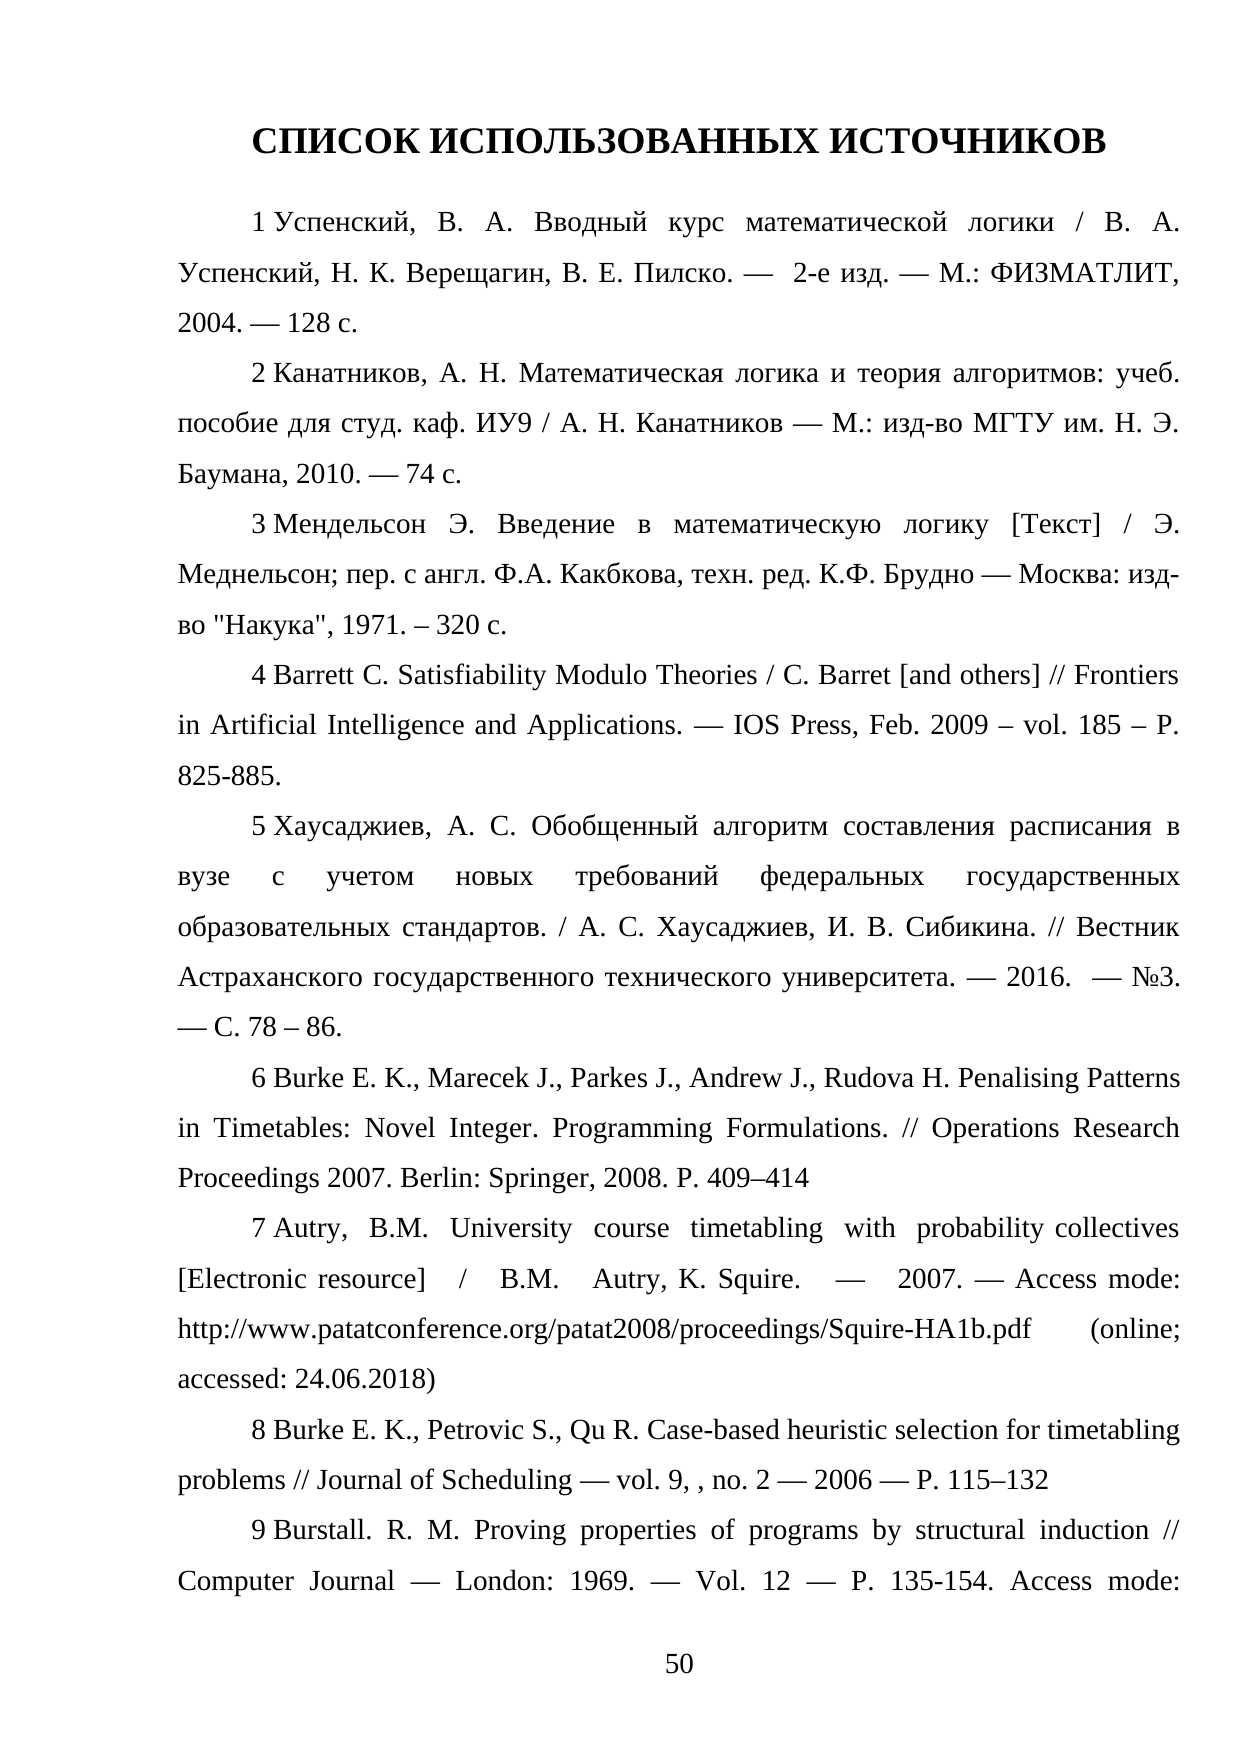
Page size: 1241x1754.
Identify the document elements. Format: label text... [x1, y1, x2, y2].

list Канатников, А. Н. Математическая логика и теория алгоритмов: учеб. пособие для студ. каф. ИУ9 / А. Н. Канатников — М.: изд-во МГТУ им. Н. Э. Баумана, 2010. — 74 с. [177, 355, 1181, 489]
list Autry, B.M. University course timetabling with probability collectives [Electronic resource] / B.M. Autry, K. Squire. — 2007. — Access mode: http://www.patatconference.org/patat2008/proceedings/Squire-HA1b.pdf (online; accessed: 24.06.2018) [177, 1211, 1181, 1395]
list Успенский, В. А. Вводный курс математической логики / В. А. Успенский, Н. К. Верещагин, В. Е. Пилско. — 2-е изд. — М.: ФИЗМАТЛИТ, 2004. — 128 с. [177, 204, 1181, 338]
list Burstall. R. M. Proving properties of programs by structural induction // Computer Journal — London: 1969. — Vol. 12 — P. 135-154. Access mode: [177, 1512, 1181, 1596]
list Burke E. K., Marecek J., Parkes J., Andrew J., Rudova H. Penalising Patterns in Timetables: Novel Integer. Programming Formulations. // Operations Research Proceedings 2007. Berlin: Springer, 2008. P. 409–414 [177, 1060, 1181, 1194]
list Хаусаджиев, А. С. Обобщенный алгоритм составления расписания в вузе с учетом новых требований федеральных государственных образовательных стандартов. / А. С. Хаусаджиев, И. В. Сибикина. // Вестник Астраханского государственного технического университета. — 2016. — №3. — С. 78 – 86. [177, 808, 1181, 1043]
list Burke E. K., Petrovic S., Qu R. Case-based heuristic selection for timetabling problems // Journal of Scheduling — vol. 9, , no. 2 — 2006 — P. 115–132 [177, 1412, 1181, 1496]
list Barrett C. Satisfiability Modulo Theories / C. Barret [and others] // Frontiers in Artificial Intelligence and Applications. — IOS Press, Feb. 2009 – vol. 185 – P. 825-885. [177, 657, 1181, 791]
list Мендельсон Э. Введение в математическую логику [Текст] / Э. Меднельсон; пер. с англ. Ф.А. Какбкова, техн. ред. К.Ф. Брудно — Москва: изд-во "Накука", 1971. – 320 с. [177, 506, 1181, 640]
subtitle Список использованных источников [177, 118, 1181, 161]
